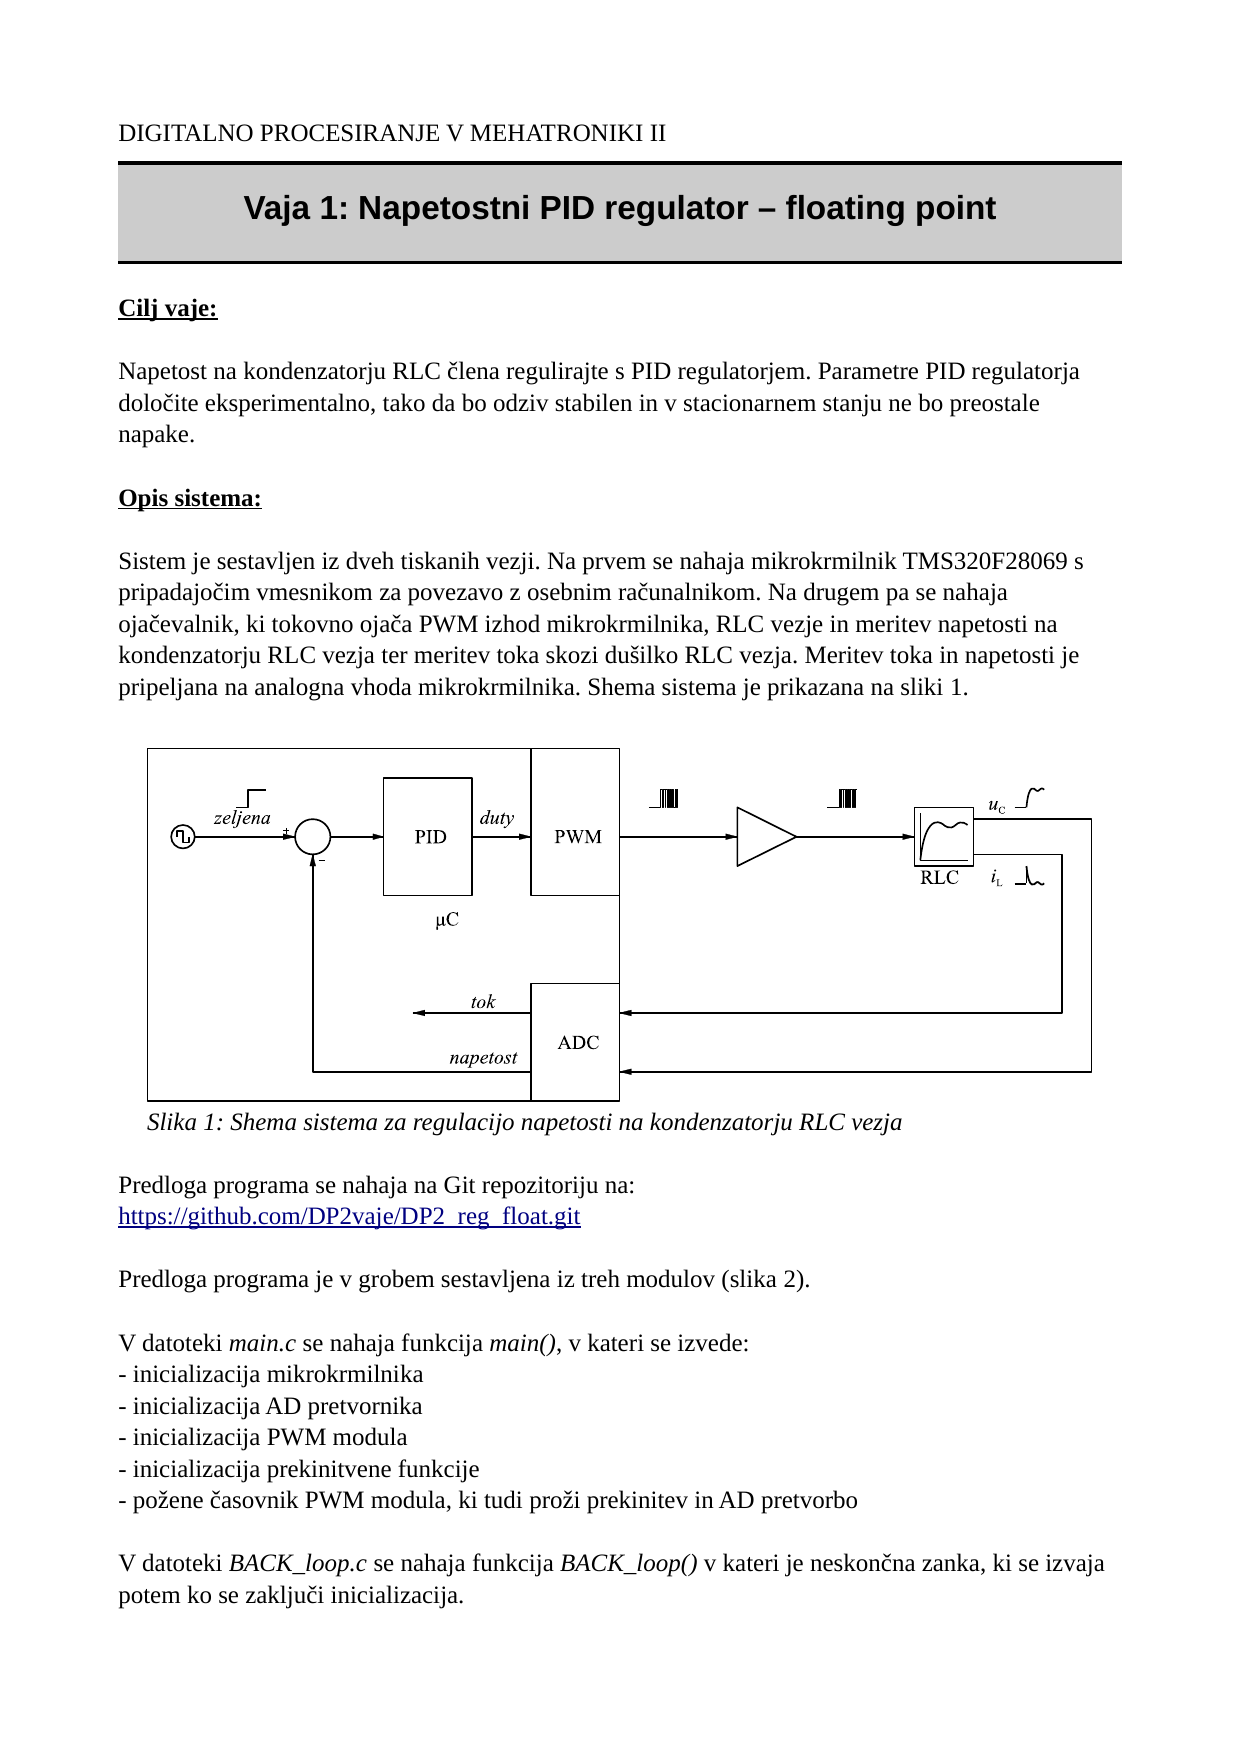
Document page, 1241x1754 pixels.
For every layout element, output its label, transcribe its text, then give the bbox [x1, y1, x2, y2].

text Slika 1: Shema sistema za regulacijo napetosti na kondenzatorju RLC vezja [147, 748, 1093, 1135]
text https://github.com/DP2vaje/DP2_reg_float.git [118, 1201, 1122, 1230]
text V datoteki BACK_loop.c se nahaja funkcija BACK_loop() v kateri je neskončna zanka, ki se izvaja potem ko se zaključi inicializacija. [118, 1548, 1122, 1609]
text - inicializacija mikrokrmilnika [118, 1359, 1122, 1388]
text - požene časovnik PWM modula, ki tudi proži prekinitev in AD pretvorbo [118, 1485, 1122, 1514]
text Predloga programa je v grobem sestavljena iz treh modulov (slika 2). [118, 1264, 1122, 1293]
text V datoteki main.c se nahaja funkcija main(), v kateri se izvede: [118, 1328, 1122, 1356]
text Napetost na kondenzatorju RLC člena regulirajte s PID regulatorjem. Parametre PID regulatorja določite eksperimentalno, tako da bo odziv stabilen in v stacionarnem stanju ne bo preostale napake. [118, 356, 1122, 448]
text Sistem je sestavljen iz dveh tiskanih vezji. Na prvem se nahaja mikrokrmilnik TMS320F28069 s pripadajočim vmesnikom za povezavo z osebnim računalnikom. Na drugem pa se nahaja ojačevalnik, ki tokovno ojača PWM izhod mikrokrmilnika, RLC vezje in meritev napetosti na kondenzatorju RLC vezja ter meritev toka skozi dušilko RLC vezja. Meritev toka in napetosti je pripeljana na analogna vhoda mikrokrmilnika. Shema sistema je prikazana na sliki 1. [118, 546, 1122, 701]
text Predloga programa se nahaja na Git repozitoriju na: [118, 1170, 1122, 1198]
text - inicializacija prekinitvene funkcije [118, 1454, 1122, 1483]
text Cilj vaje: [118, 293, 1122, 322]
text - inicializacija AD pretvornika [118, 1391, 1122, 1419]
text Opis sistema: [118, 483, 1122, 511]
text - inicializacija PWM modula [118, 1422, 1122, 1451]
